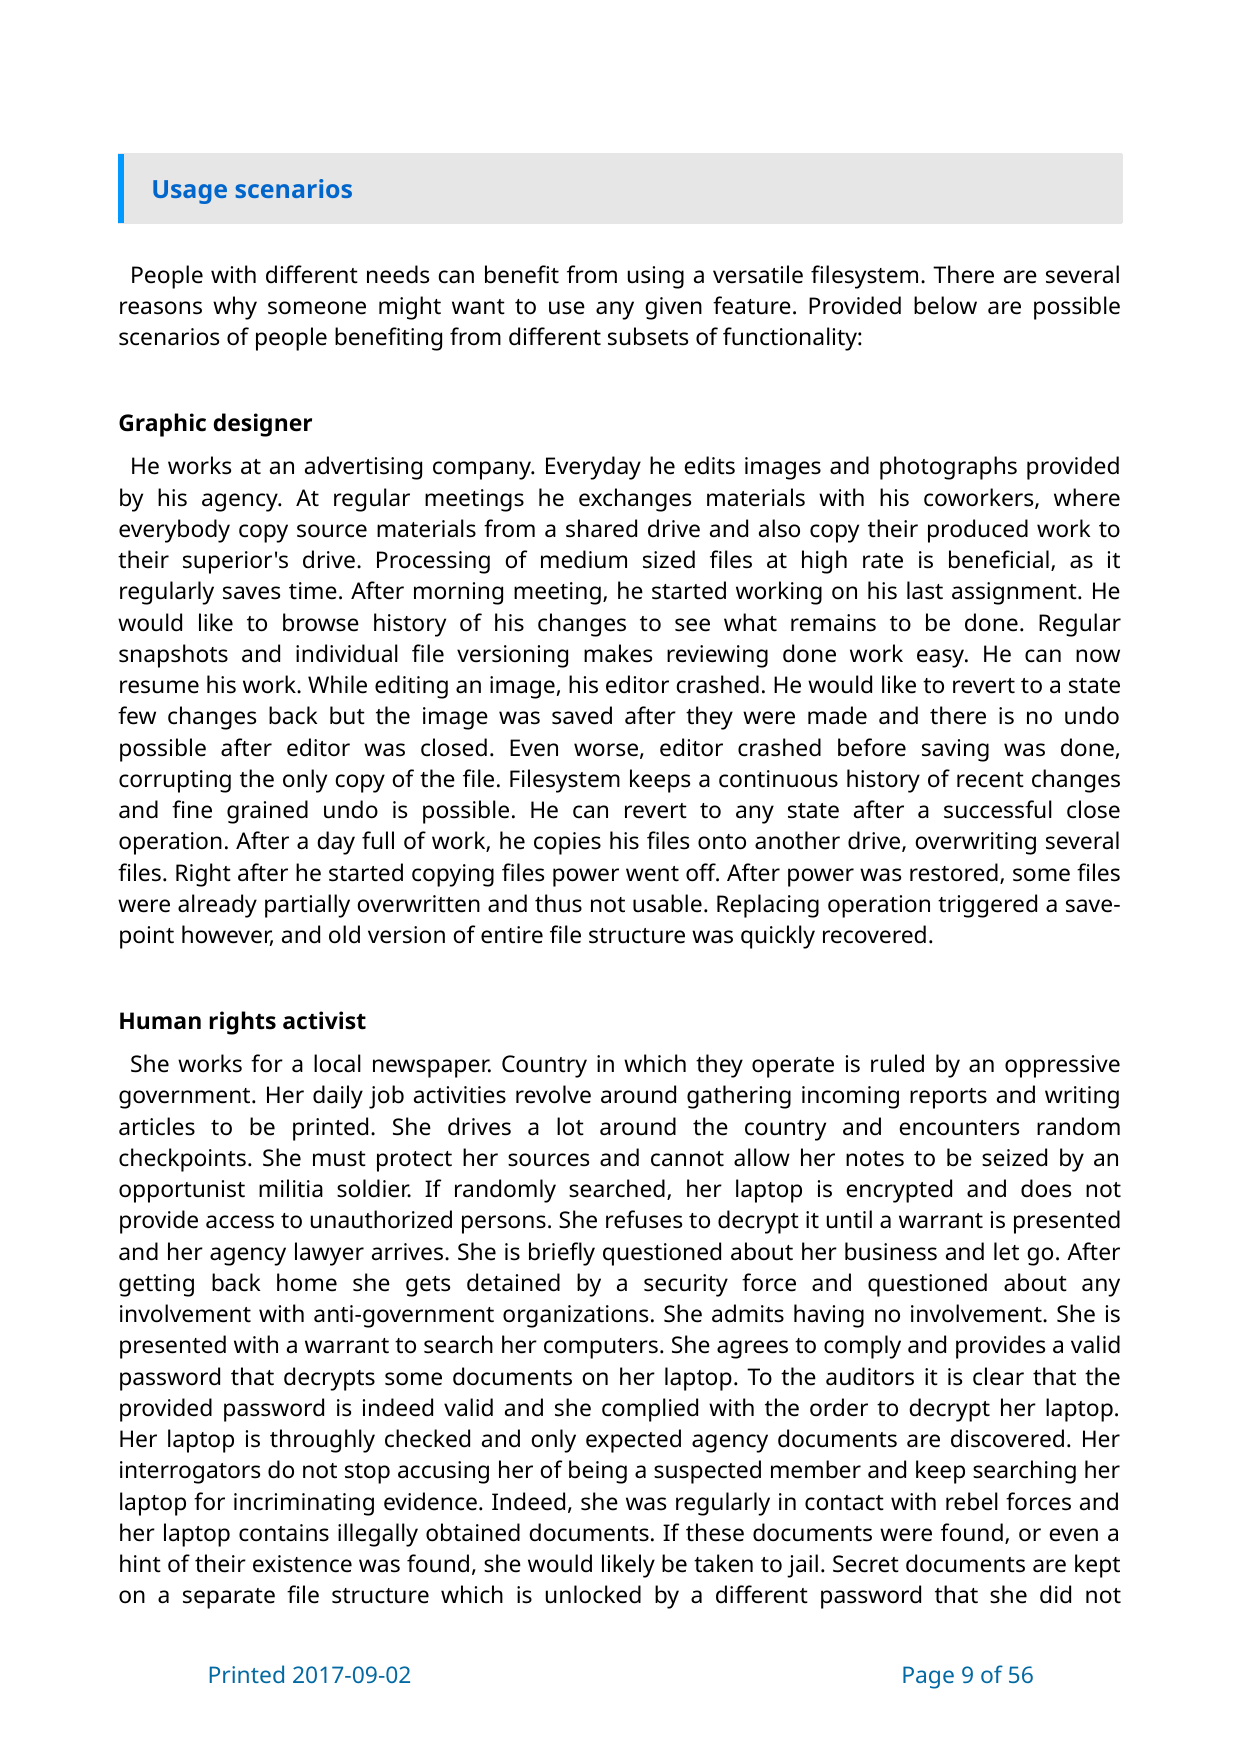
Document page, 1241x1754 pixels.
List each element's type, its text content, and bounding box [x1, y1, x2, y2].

subtitle Usage scenarios [124, 155, 1122, 223]
text People with different needs can benefit from using a versatile filesystem. There are several reasons why someone might want to use any given feature. Provided below are possible scenarios of people benefiting from different subsets of functionality: [118, 259, 1122, 352]
text She works for a local newspaper. Country in which they operate is ruled by an oppressive government. Her daily job activities revolve around gathering incoming reports and writing articles to be printed. She drives a lot around the country and encounters random checkpoints. She must protect her sources and cannot allow her notes to be seized by an opportunist militia soldier. If randomly searched, her laptop is encrypted and does not provide access to unauthorized persons. She refuses to decrypt it until a warrant is presented and her agency lawyer arrives. She is briefly questioned about her business and let go. After getting back home she gets detained by a security force and questioned about any involvement with anti-government organizations. She admits having no involvement. She is presented with a warrant to search her computers. She agrees to comply and provides a valid password that decrypts some documents on her laptop. To the auditors it is clear that the provided password is indeed valid and she complied with the order to decrypt her laptop. Her laptop is throughly checked and only expected agency documents are discovered. Her interrogators do not stop accusing her of being a suspected member and keep searching her laptop for incriminating evidence. Indeed, she was regularly in contact with rebel forces and her laptop contains illegally obtained documents. If these documents were found, or even a hint of their existence was found, she would likely be taken to jail. Secret documents are kept on a separate file structure which is unlocked by a different password that she did not [118, 1048, 1122, 1611]
subtitle Human rights activist [118, 1005, 1122, 1036]
subtitle Graphic designer [118, 407, 1122, 438]
text He works at an advertising company. Everyday he edits images and photographs provided by his agency. At regular meetings he exchanges materials with his coworkers, where everybody copy source materials from a shared drive and also copy their produced work to their superior's drive. Processing of medium sized files at high rate is beneficial, as it regularly saves time. After morning meeting, he started working on his last assignment. He would like to browse history of his changes to see what remains to be done. Regular snapshots and individual file versioning makes reviewing done work easy. He can now resume his work. While editing an image, his editor crashed. He would like to revert to a state few changes back but the image was saved after they were made and there is no undo possible after editor was closed. Even worse, editor crashed before saving was done, corrupting the only copy of the file. Filesystem keeps a continuous history of recent changes and fine grained undo is possible. He can revert to any state after a successful close operation. After a day full of work, he copies his files onto another drive, overwriting several files. Right after he started copying files power went off. After power was restored, some files were already partially overwritten and thus not usable. Replacing operation triggered a save-point however, and old version of entire file structure was quickly recovered. [118, 450, 1122, 950]
